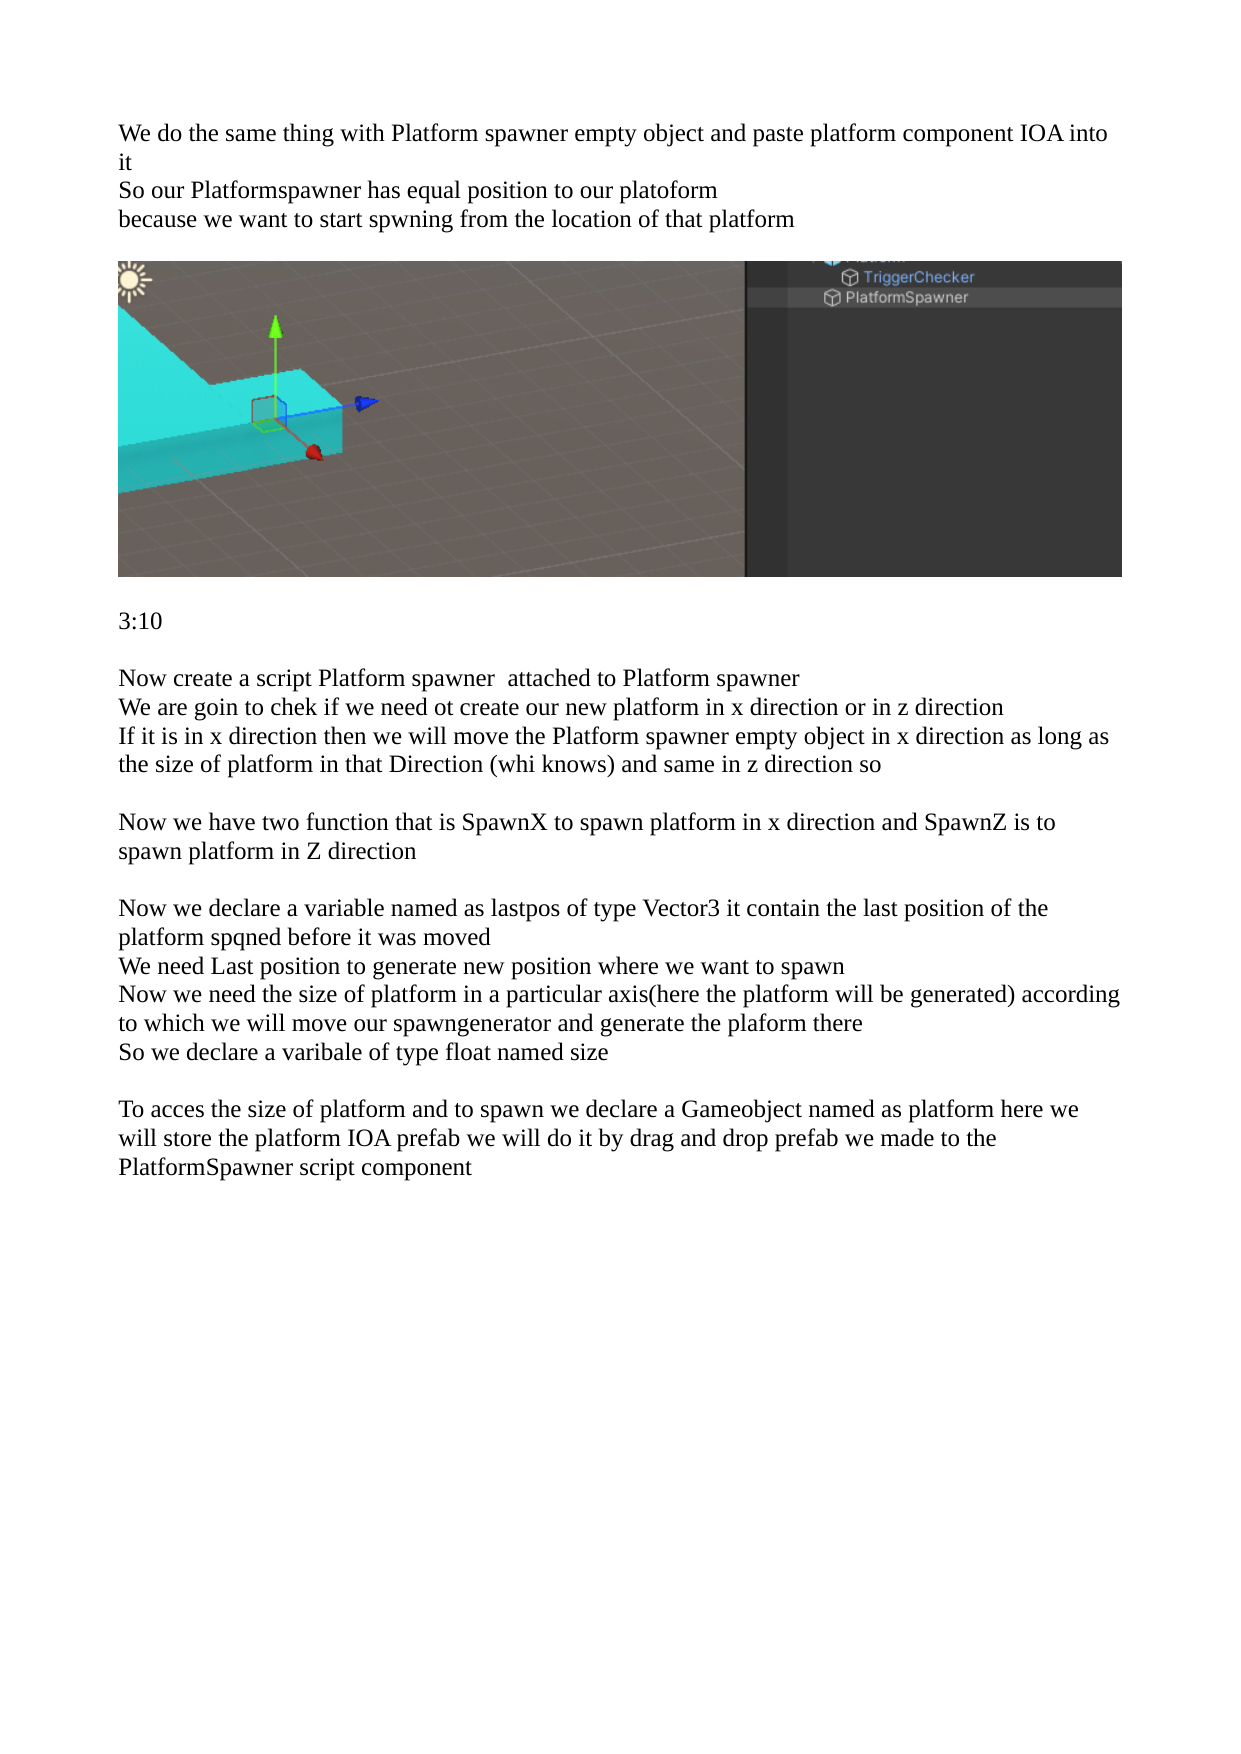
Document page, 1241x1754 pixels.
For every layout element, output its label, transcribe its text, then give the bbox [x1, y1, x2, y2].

text We are goin to chek if we need ot create our new platform in x direction or in z direction [118, 692, 1122, 721]
text We need Last position to generate new position where we want to spawn [118, 951, 1122, 979]
text If it is in x direction then we will move the Platform spawner empty object in x direction as long as the size of platform in that Direction (whi knows) and same in z direction so [118, 721, 1122, 778]
text To acces the size of platform and to spawn we declare a Gameobject named as platform here we will store the platform IOA prefab we will do it by drag and drop prefab we made to the PlatformSpawner script component [118, 1094, 1122, 1181]
text We do the same thing with Platform spawner empty object and paste platform component IOA into it [118, 118, 1122, 176]
text Now create a script Platform spawner attached to Platform spawner [118, 663, 1122, 692]
text Now we have two function that is SpawnX to spawn platform in x direction and SpawnZ is to spawn platform in Z direction [118, 807, 1122, 864]
text So we declare a varibale of type float named size [118, 1037, 1122, 1066]
text Now we need the size of platform in a particular axis(here the platform will be generated) according to which we will move our spawngenerator and generate the plaform there [118, 979, 1122, 1037]
text 3:10 [118, 606, 1122, 634]
text because we want to start spwning from the location of that platform [118, 204, 1122, 233]
picture [118, 261, 1122, 577]
text So our Platformspawner has equal position to our platoform [118, 176, 1122, 204]
text Now we declare a variable named as lastpos of type Vector3 it contain the last position of the platform spqned before it was moved [118, 893, 1122, 951]
